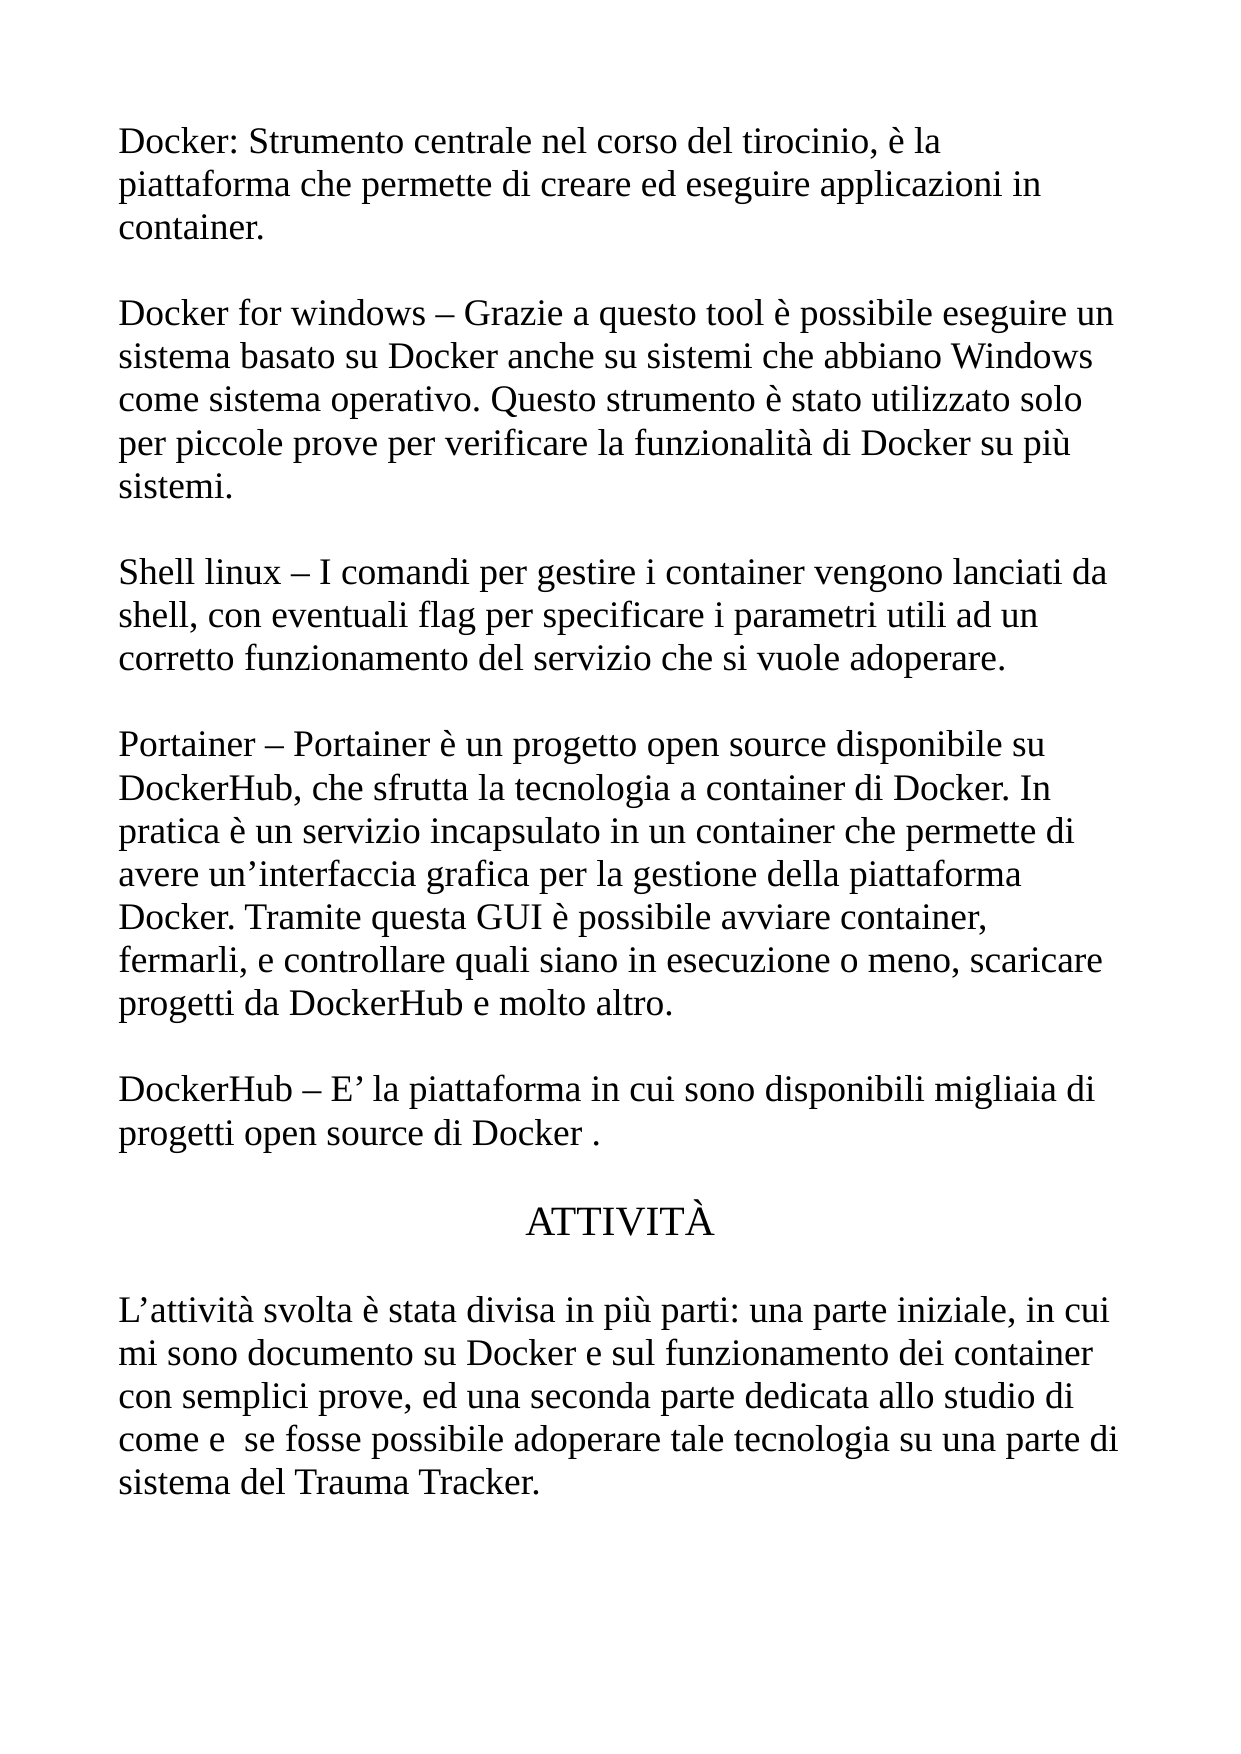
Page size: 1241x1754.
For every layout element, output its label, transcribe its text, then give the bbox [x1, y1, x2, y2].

text Docker: Strumento centrale nel corso del tirocinio, è la piattaforma che permette di creare ed eseguire applicazioni in container. [118, 118, 1122, 247]
text L’attività svolta è stata divisa in più parti: una parte iniziale, in cui mi sono documento su Docker e sul funzionamento dei container con semplici prove, ed una seconda parte dedicata allo studio di come e se fosse possibile adoperare tale tecnologia su una parte di sistema del Trauma Tracker. [118, 1287, 1122, 1503]
text ATTIVITÀ [118, 1196, 1122, 1244]
text DockerHub – E’ la piattaforma in cui sono disponibili migliaia di progetti open source di Docker . [118, 1067, 1122, 1153]
text Shell linux – I comandi per gestire i container vengono lanciati da shell, con eventuali flag per specificare i parametri utili ad un corretto funzionamento del servizio che si vuole adoperare. [118, 549, 1122, 679]
text Portainer – Portainer è un progetto open source disponibile su DockerHub, che sfrutta la tecnologia a container di Docker. In pratica è un servizio incapsulato in un container che permette di avere un’interfaccia grafica per la gestione della piattaforma Docker. Tramite questa GUI è possibile avviare container, fermarli, e controllare quali siano in esecuzione o meno, scaricare progetti da DockerHub e molto altro. [118, 722, 1122, 1024]
text Docker for windows – Grazie a questo tool è possibile eseguire un sistema basato su Docker anche su sistemi che abbiano Windows come sistema operativo. Questo strumento è stato utilizzato solo per piccole prove per verificare la funzionalità di Docker su più sistemi. [118, 291, 1122, 506]
